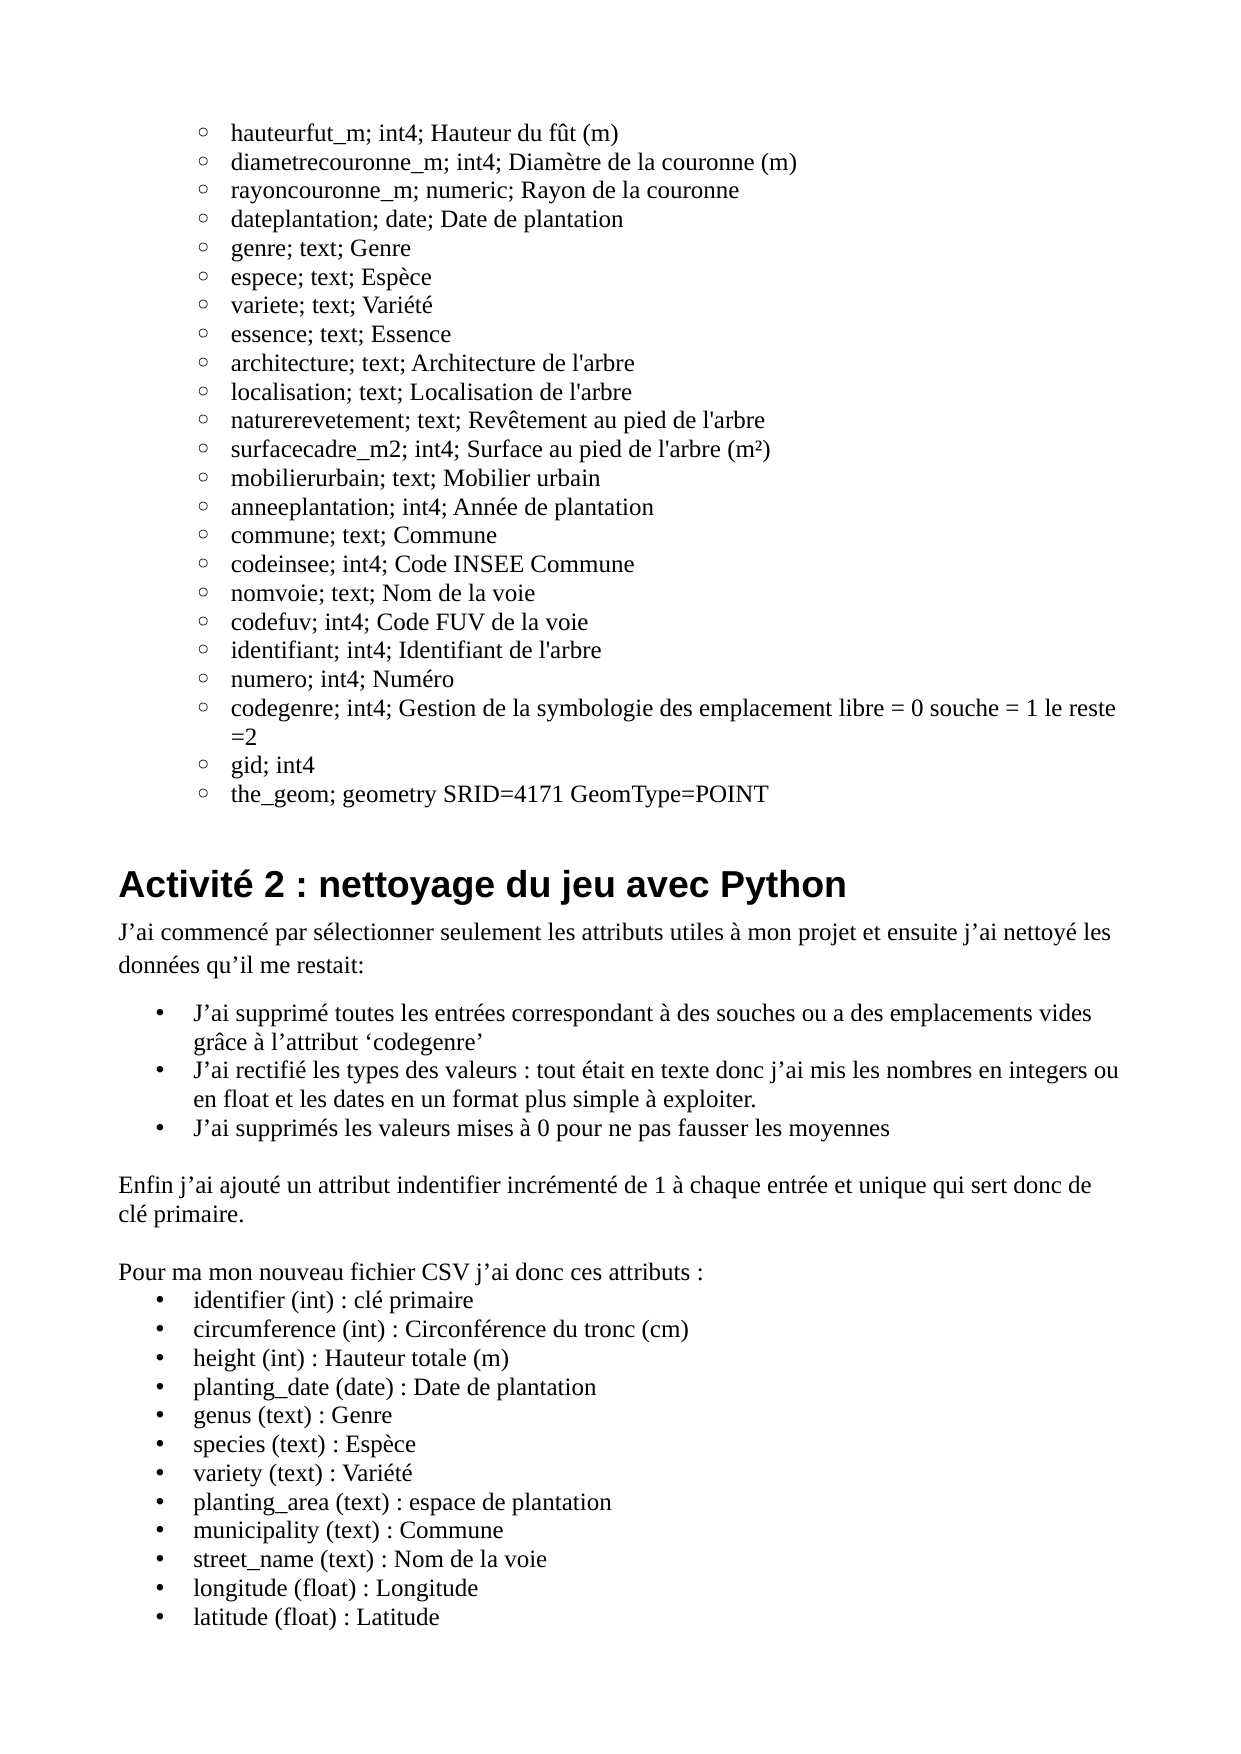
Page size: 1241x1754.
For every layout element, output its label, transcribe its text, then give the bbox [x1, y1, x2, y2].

list circumference (int) : Circonférence du tronc (cm) [156, 1314, 1122, 1343]
list genus (text) : Genre [156, 1401, 1122, 1429]
list nomvoie; text; Nom de la voie [193, 578, 1122, 607]
list planting_date (date) : Date de plantation [156, 1372, 1122, 1401]
list longitude (float) : Longitude [156, 1573, 1122, 1602]
list the_geom; geometry SRID=4171 GeomType=POINT [193, 779, 1122, 808]
list localisation; text; Localisation de l'arbre [193, 377, 1122, 406]
list planting_area (text) : espace de plantation [156, 1487, 1122, 1516]
list street_name (text) : Nom de la voie [156, 1544, 1122, 1573]
list rayoncouronne_m; numeric; Rayon de la couronne [193, 176, 1122, 204]
list genre; text; Genre [193, 233, 1122, 262]
list surfacecadre_m2; int4; Surface au pied de l'arbre (m²) [193, 434, 1122, 463]
text Pour ma mon nouveau fichier CSV j’ai donc ces attributs : [118, 1257, 1122, 1286]
list J’ai supprimé toutes les entrées correspondant à des souches ou a des emplacements vides grâce à l’attribut ‘codegenre’ [156, 998, 1122, 1056]
list hauteurfut_m; int4; Hauteur du fût (m) [193, 118, 1122, 147]
list height (int) : Hauteur totale (m) [156, 1343, 1122, 1372]
list identifier (int) : clé primaire [156, 1286, 1122, 1314]
list identifiant; int4; Identifiant de l'arbre [193, 636, 1122, 664]
list naturerevetement; text; Revêtement au pied de l'arbre [193, 406, 1122, 434]
text J’ai commencé par sélectionner seulement les attributs utiles à mon projet et ensuite j’ai nettoyé les données qu’il me restait: [118, 917, 1122, 979]
list species (text) : Espèce [156, 1429, 1122, 1458]
list architecture; text; Architecture de l'arbre [193, 348, 1122, 377]
list mobilierurbain; text; Mobilier urbain [193, 463, 1122, 492]
subtitle Activité 2 : nettoyage du jeu avec Python [118, 862, 1122, 905]
list J’ai rectifié les types des valeurs : tout était en texte donc j’ai mis les nombres en integers ou en float et les dates en un format plus simple à exploiter. [156, 1056, 1122, 1113]
list gid; int4 [193, 751, 1122, 779]
list commune; text; Commune [193, 521, 1122, 549]
list J’ai supprimés les valeurs mises à 0 pour ne pas fausser les moyennes [156, 1113, 1122, 1142]
list anneeplantation; int4; Année de plantation [193, 492, 1122, 521]
list codefuv; int4; Code FUV de la voie [193, 607, 1122, 636]
text Enfin j’ai ajouté un attribut indentifier incrémenté de 1 à chaque entrée et unique qui sert donc de clé primaire. [118, 1171, 1122, 1228]
list codegenre; int4; Gestion de la symbologie des emplacement libre = 0 souche = 1 le reste =2 [193, 693, 1122, 751]
list municipality (text) : Commune [156, 1516, 1122, 1544]
list essence; text; Essence [193, 319, 1122, 348]
list espece; text; Espèce [193, 262, 1122, 291]
list codeinsee; int4; Code INSEE Commune [193, 549, 1122, 578]
list variete; text; Variété [193, 291, 1122, 319]
list diametrecouronne_m; int4; Diamètre de la couronne (m) [193, 147, 1122, 176]
list dateplantation; date; Date de plantation [193, 204, 1122, 233]
list variety (text) : Variété [156, 1458, 1122, 1487]
list latitude (float) : Latitude [156, 1602, 1122, 1631]
list numero; int4; Numéro [193, 664, 1122, 693]
